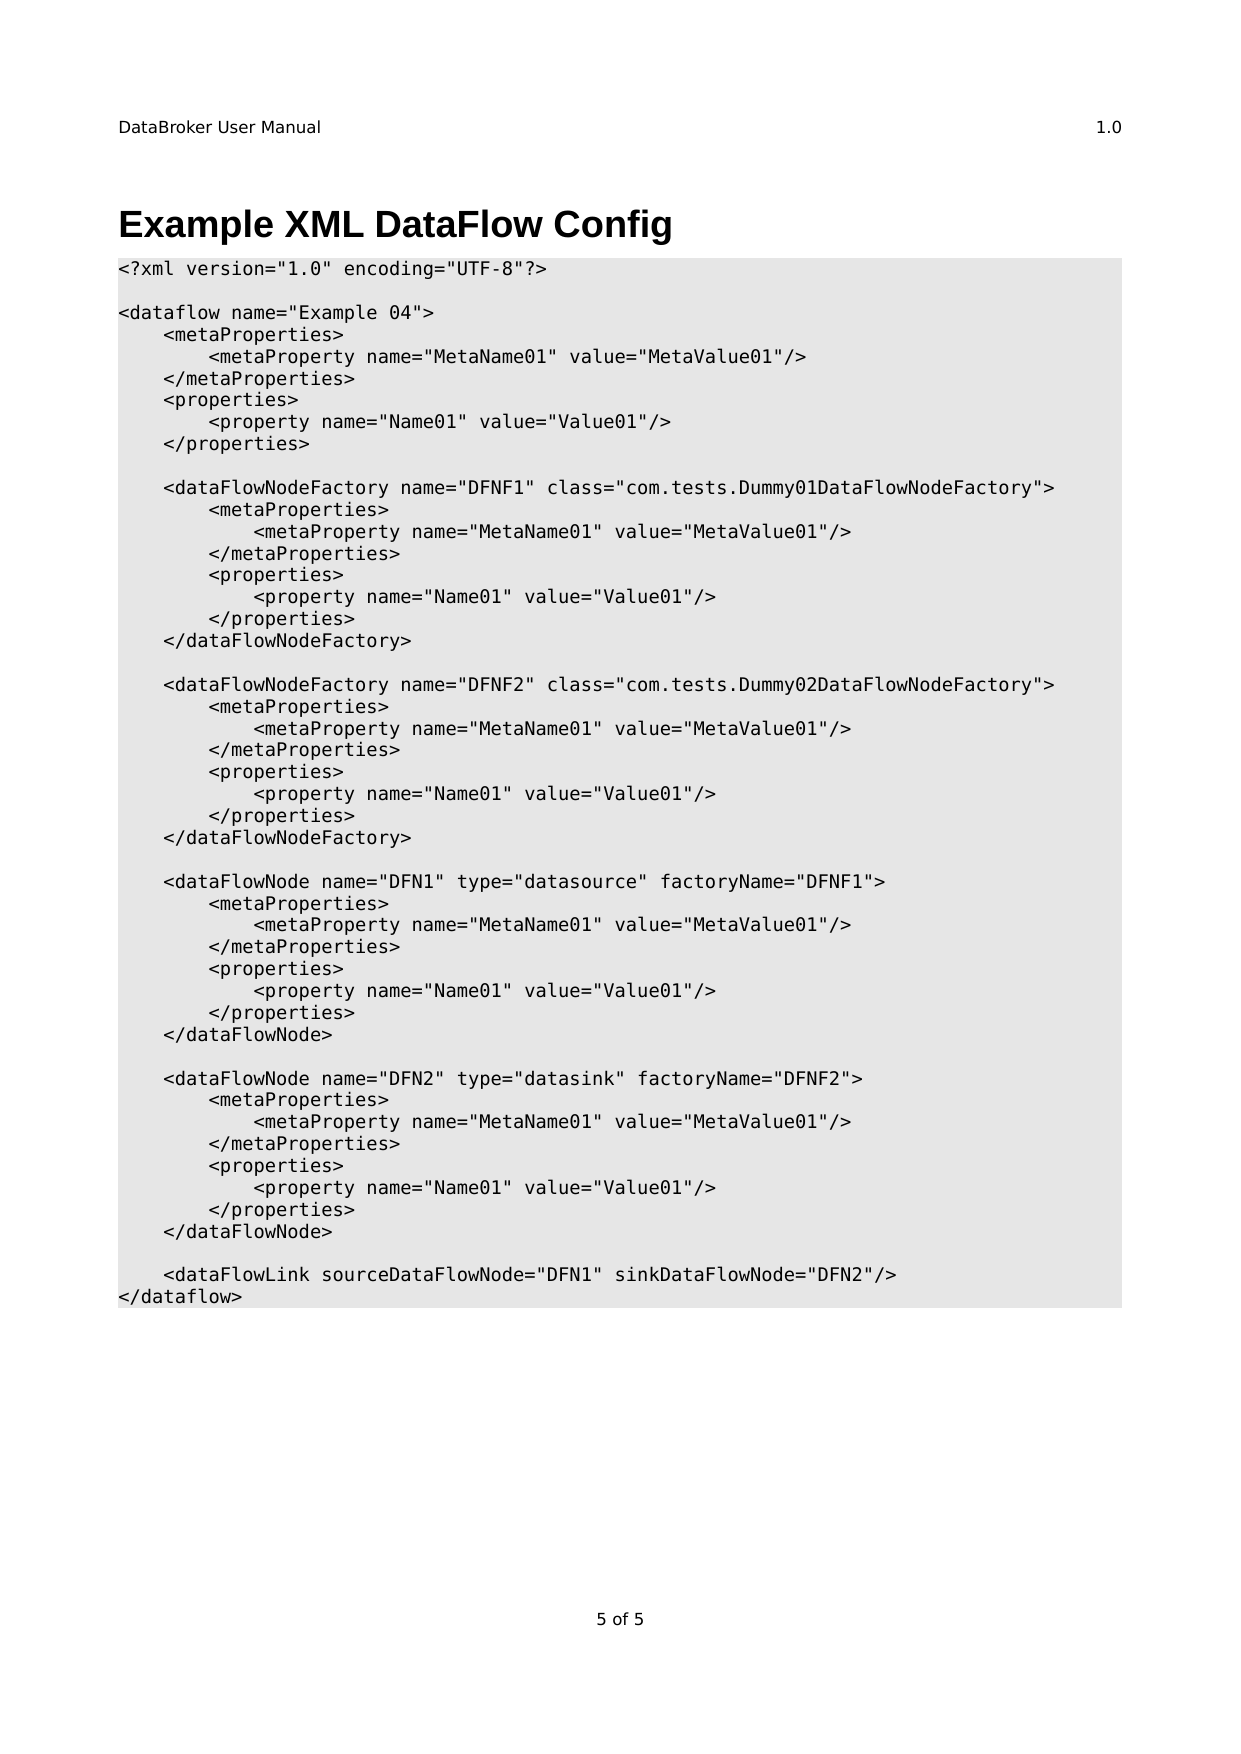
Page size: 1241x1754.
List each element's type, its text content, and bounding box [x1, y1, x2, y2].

subtitle Example XML DataFlow Config [118, 202, 1122, 246]
text <?xml version="1.0" encoding="UTF-8"?> <dataflow name="Example 04"> <metaProperties> <metaProperty name="MetaName01" value="MetaValue01"/> </metaProperties> <properties> <property name="Name01" value="Value01"/> </properties> <dataFlowNodeFactory name="DFNF1" class="com.tests.Dummy01DataFlowNodeFactory"> <metaProperties> <metaProperty name="MetaName01" value="MetaValue01"/> </metaProperties> <properties> <property name="Name01" value="Value01"/> </properties> </dataFlowNodeFactory> <dataFlowNodeFactory name="DFNF2" class="com.tests.Dummy02DataFlowNodeFactory"> <metaProperties> <metaProperty name="MetaName01" value="MetaValue01"/> </metaProperties> <properties> <property name="Name01" value="Value01"/> </properties> </dataFlowNodeFactory> <dataFlowNode name="DFN1" type="datasource" factoryName="DFNF1"> <metaProperties> <metaProperty name="MetaName01" value="MetaValue01"/> </metaProperties> <properties> <property name="Name01" value="Value01"/> </properties> </dataFlowNode> <dataFlowNode name="DFN2" type="datasink" factoryName="DFNF2"> <metaProperties> <metaProperty name="MetaName01" value="MetaValue01"/> </metaProperties> <properties> <property name="Name01" value="Value01"/> </properties> </dataFlowNode> <dataFlowLink sourceDataFlowNode="DFN1" sinkDataFlowNode="DFN2"/> </dataflow> [118, 258, 1122, 1308]
